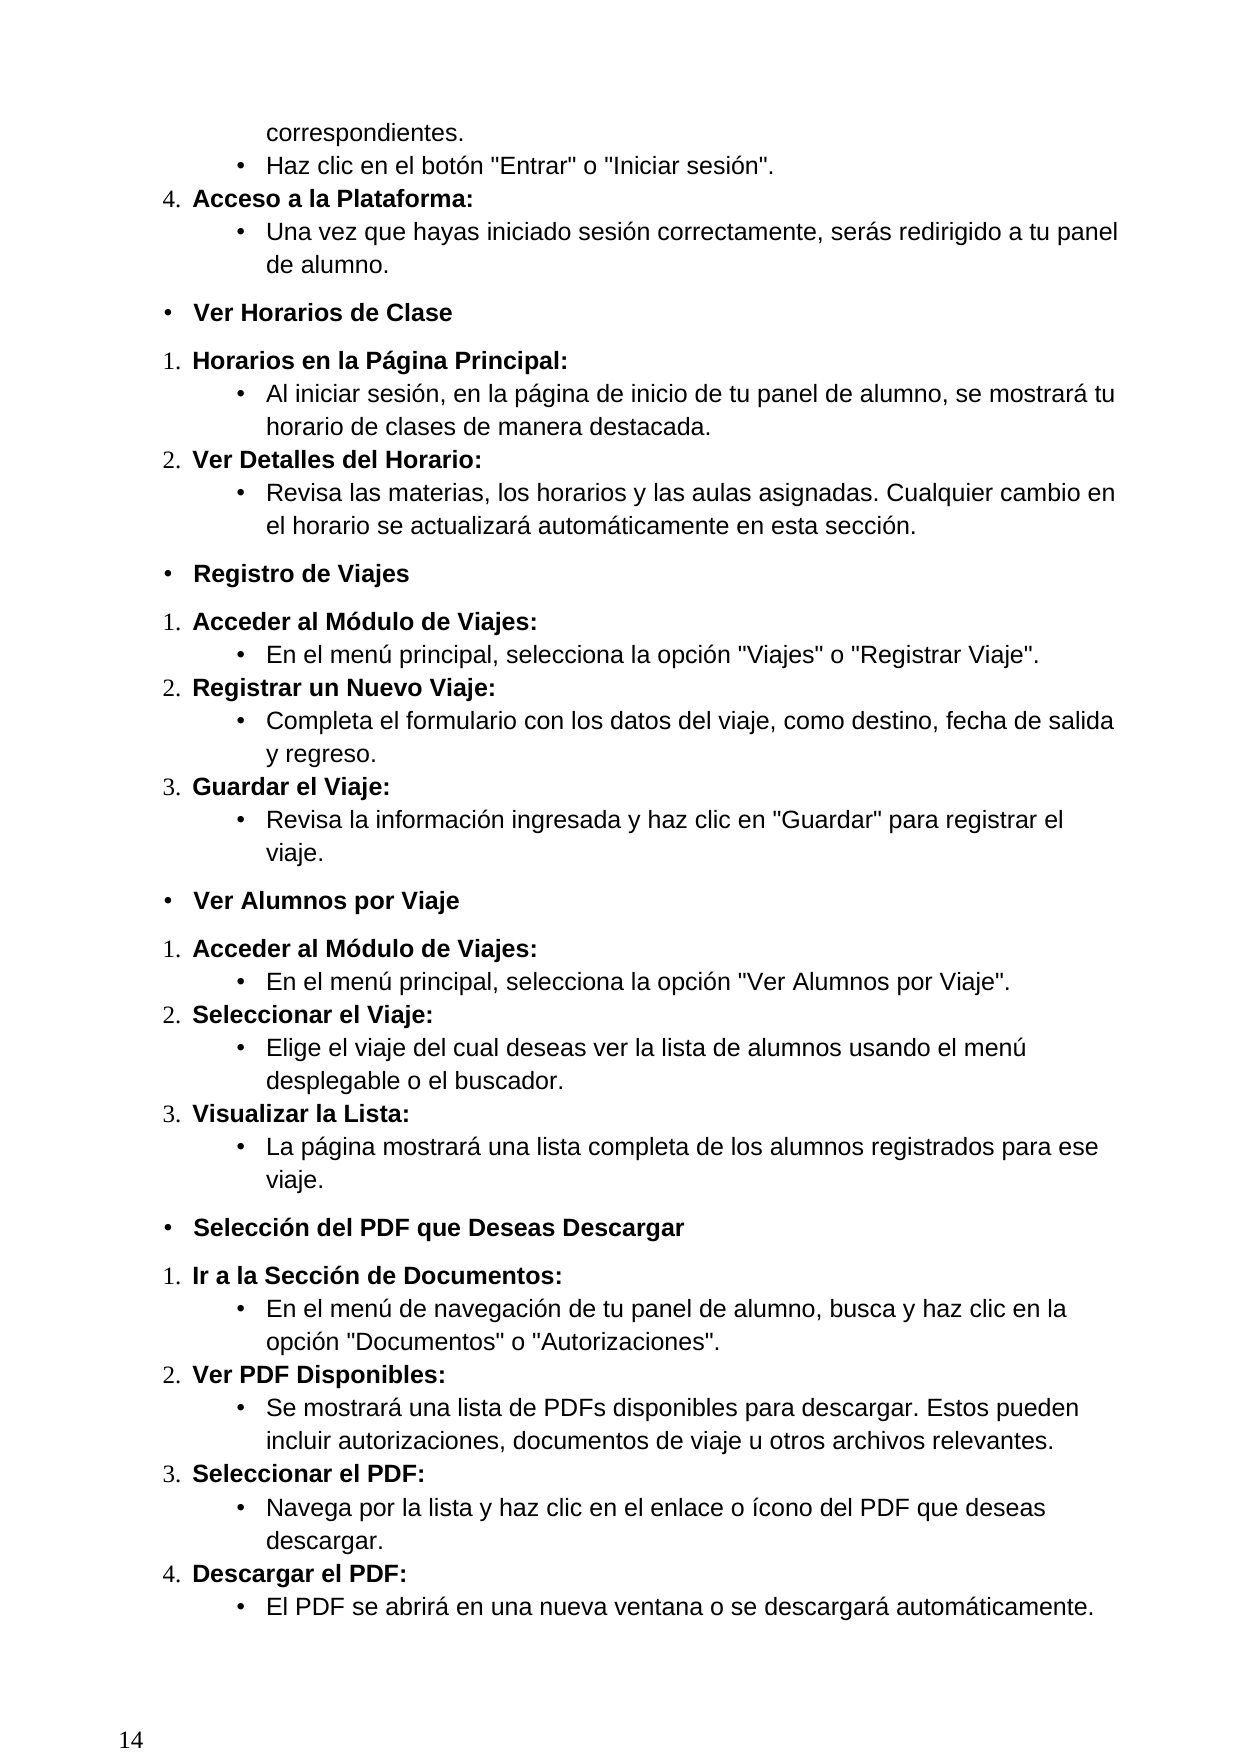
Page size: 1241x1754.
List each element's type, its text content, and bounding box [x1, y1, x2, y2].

list Ver Horarios de Clase [164, 298, 1122, 327]
list Seleccionar el Viaje: [162, 1000, 1122, 1029]
list Acceso a la Plataforma: [162, 184, 1122, 213]
list El PDF se abrirá en una nueva ventana o se descargará automáticamente. [236, 1592, 1122, 1621]
list Elige el viaje del cual deseas ver la lista de alumnos usando el menú desplegable o el buscador. [236, 1033, 1122, 1095]
list En el menú principal, selecciona la opción "Ver Alumnos por Viaje". [236, 967, 1122, 996]
list Visualizar la Lista: [162, 1099, 1122, 1128]
list Ver Alumnos por Viaje [164, 886, 1122, 915]
list En el menú principal, selecciona la opción "Viajes" o "Registrar Viaje". [236, 640, 1122, 669]
list Horarios en la Página Principal: [162, 346, 1122, 375]
list Registrar un Nuevo Viaje: [162, 673, 1122, 702]
list Revisa las materias, los horarios y las aulas asignadas. Cualquier cambio en el horario se actualizará automáticamente en esta sección. [236, 478, 1122, 540]
list Completa el formulario con los datos del viaje, como destino, fecha de salida y regreso. [236, 706, 1122, 768]
list Ver Detalles del Horario: [162, 445, 1122, 474]
list Revisa la información ingresada y haz clic en "Guardar" para registrar el viaje. [236, 805, 1122, 867]
list Navega por la lista y haz clic en el enlace o ícono del PDF que deseas descargar. [236, 1492, 1122, 1554]
list Acceder al Módulo de Viajes: [162, 934, 1122, 963]
list Ver PDF Disponibles: [162, 1360, 1122, 1389]
list Acceder al Módulo de Viajes: [162, 607, 1122, 636]
list Seleccionar el PDF: [162, 1459, 1122, 1488]
list Registro de Viajes [164, 559, 1122, 588]
list Guardar el Viaje: [162, 772, 1122, 801]
list Haz clic en el botón "Entrar" o "Iniciar sesión". [236, 151, 1122, 180]
list Se mostrará una lista de PDFs disponibles para descargar. Estos pueden incluir autorizaciones, documentos de viaje u otros archivos relevantes. [236, 1393, 1122, 1455]
list Selección del PDF que Deseas Descargar [164, 1213, 1122, 1242]
list Al iniciar sesión, en la página de inicio de tu panel de alumno, se mostrará tu horario de clases de manera destacada. [236, 379, 1122, 441]
list Ir a la Sección de Documentos: [162, 1261, 1122, 1290]
list correspondientes. [236, 118, 1122, 147]
list En el menú de navegación de tu panel de alumno, busca y haz clic en la opción "Documentos" o "Autorizaciones". [236, 1294, 1122, 1356]
list Descargar el PDF: [162, 1559, 1122, 1587]
list Una vez que hayas iniciado sesión correctamente, serás redirigido a tu panel de alumno. [236, 217, 1122, 279]
list La página mostrará una lista completa de los alumnos registrados para ese viaje. [236, 1132, 1122, 1194]
